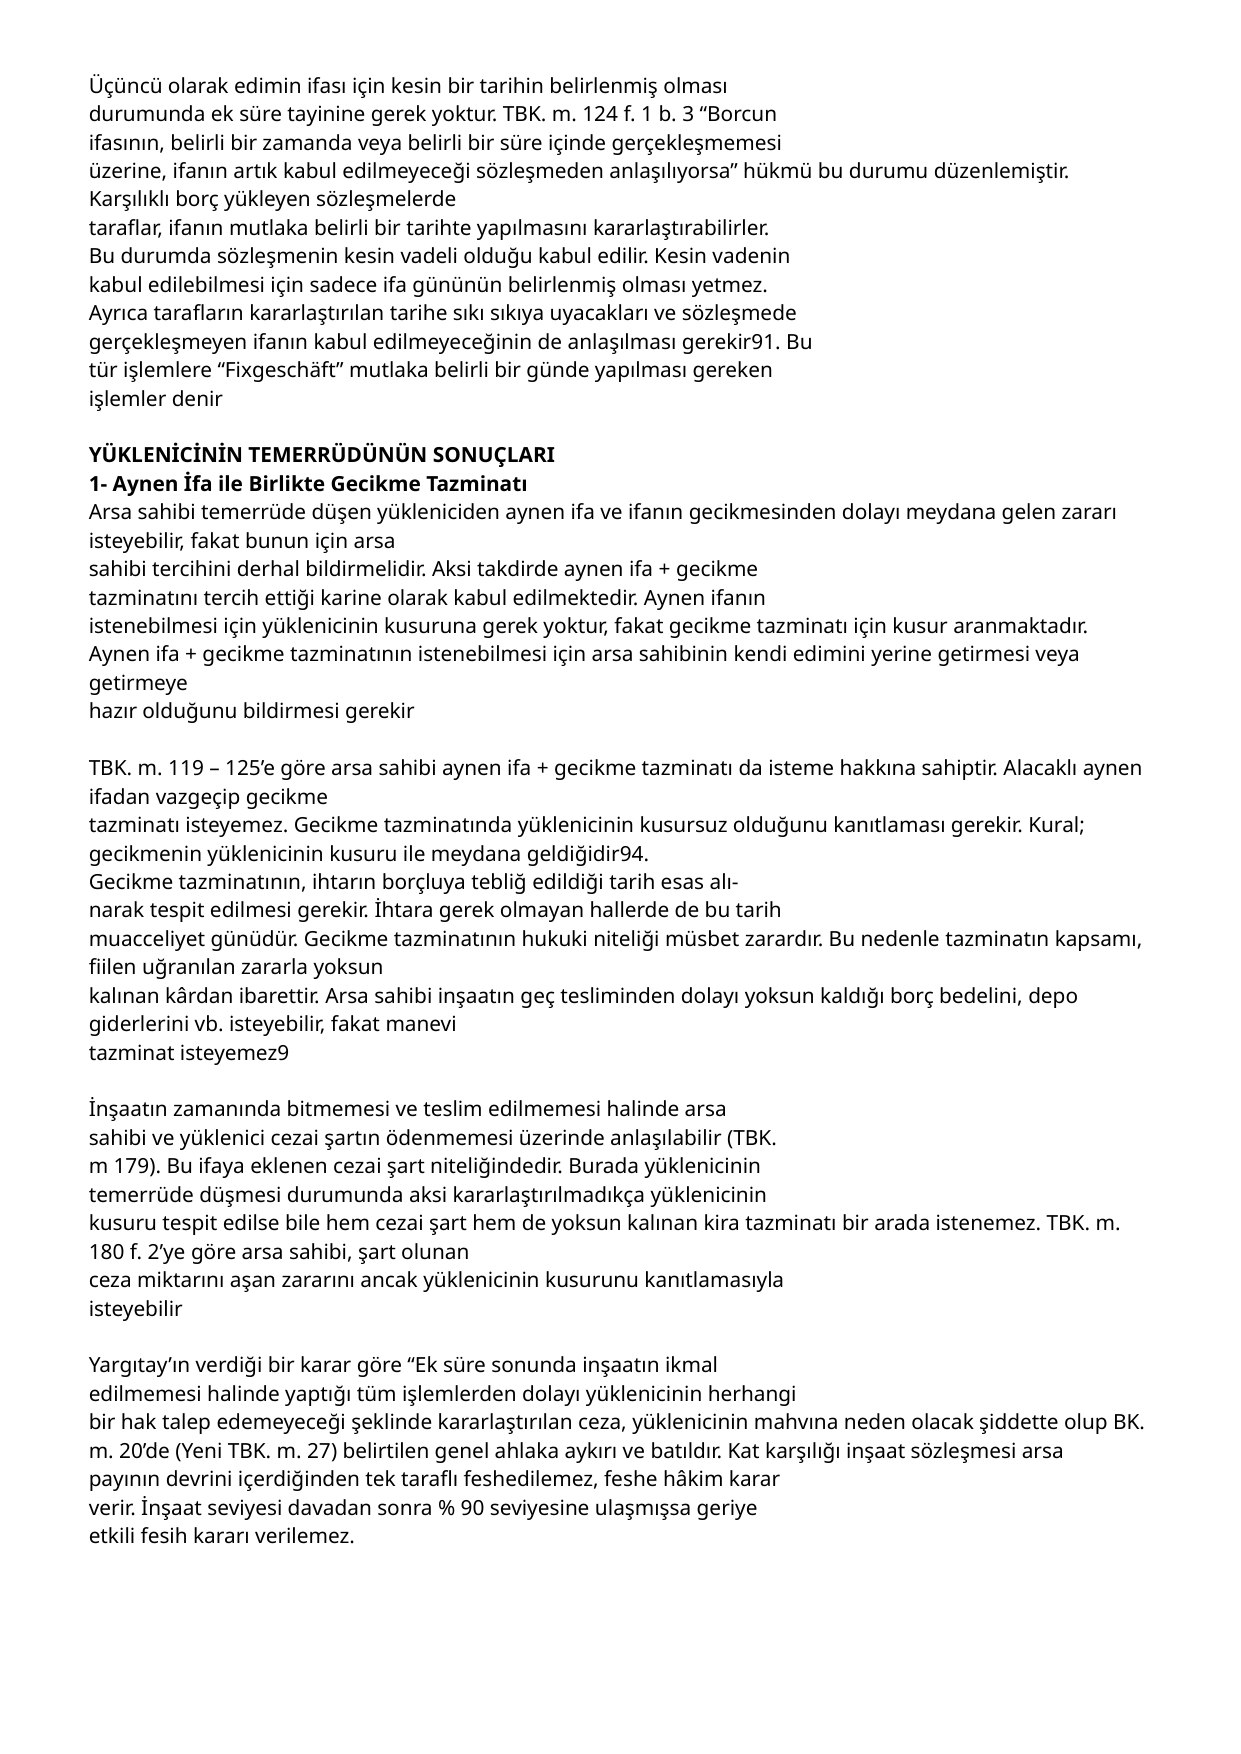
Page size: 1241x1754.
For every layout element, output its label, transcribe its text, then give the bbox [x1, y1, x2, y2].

text 1- Aynen İfa ile Birlikte Gecikme Tazminatı Arsa sahibi temerrüde düşen yükleniciden aynen ifa ve ifanın gecikmesinden dolayı meydana gelen zararı isteyebilir, fakat bunun için arsa sahibi tercihini derhal bildirmelidir. Aksi takdirde aynen ifa + gecikme tazminatını tercih ettiği karine olarak kabul edilmektedir. Aynen ifanın istenebilmesi için yüklenicinin kusuruna gerek yoktur, fakat gecikme tazminatı için kusur aranmaktadır. Aynen ifa + gecikme tazminatının istenebilmesi için arsa sahibinin kendi edimini yerine getirmesi veya getirmeye hazır olduğunu bildirmesi gerekir [88, 469, 1152, 725]
text İnşaatın zamanında bitmemesi ve teslim edilmemesi halinde arsa sahibi ve yüklenici cezai şartın ödenmemesi üzerinde anlaşılabilir (TBK. m 179). Bu ifaya eklenen cezai şart niteliğindedir. Burada yüklenicinin temerrüde düşmesi durumunda aksi kararlaştırılmadıkça yüklenicinin kusuru tespit edilse bile hem cezai şart hem de yoksun kalınan kira tazminatı bir arada istenemez. TBK. m. 180 f. 2’ye göre arsa sahibi, şart olunan ceza miktarını aşan zararını ancak yüklenicinin kusurunu kanıtlamasıyla isteyebilir [88, 1094, 1152, 1322]
text TBK. m. 119 – 125’e göre arsa sahibi aynen ifa + gecikme tazminatı da isteme hakkına sahiptir. Alacaklı aynen ifadan vazgeçip gecikme tazminatı isteyemez. Gecikme tazminatında yüklenicinin kusursuz olduğunu kanıtlaması gerekir. Kural; gecikmenin yüklenicinin kusuru ile meydana geldiğidir94. Gecikme tazminatının, ihtarın borçluya tebliğ edildiği tarih esas alı- narak tespit edilmesi gerekir. İhtara gerek olmayan hallerde de bu tarih muacceliyet günüdür. Gecikme tazminatının hukuki niteliği müsbet zarardır. Bu nedenle tazminatın kapsamı, fiilen uğranılan zararla yoksun kalınan kârdan ibarettir. Arsa sahibi inşaatın geç tesliminden dolayı yoksun kaldığı borç bedelini, depo giderlerini vb. isteyebilir, fakat manevi tazminat isteyemez9 [88, 753, 1152, 1066]
text YÜKLENİCİNİN TEMERRÜDÜNÜN SONUÇLARI [88, 441, 1152, 469]
text Yargıtay’ın verdiği bir karar göre “Ek süre sonunda inşaatın ikmal edilmemesi halinde yaptığı tüm işlemlerden dolayı yüklenicinin herhangi bir hak talep edemeyeceği şeklinde kararlaştırılan ceza, yüklenicinin mahvına neden olacak şiddette olup BK. m. 20’de (Yeni TBK. m. 27) belirtilen genel ahlaka aykırı ve batıldır. Kat karşılığı inşaat sözleşmesi arsa payının devrini içerdiğinden tek taraflı feshedilemez, feshe hâkim karar verir. İnşaat seviyesi davadan sonra % 90 seviyesine ulaşmışsa geriye etkili fesih kararı verilemez. [88, 1351, 1152, 1549]
text Üçüncü olarak edimin ifası için kesin bir tarihin belirlenmiş olması durumunda ek süre tayinine gerek yoktur. TBK. m. 124 f. 1 b. 3 “Borcun ifasının, belirli bir zamanda veya belirli bir süre içinde gerçekleşmemesi üzerine, ifanın artık kabul edilmeyeceği sözleşmeden anlaşılıyorsa” hükmü bu durumu düzenlemiştir. Karşılıklı borç yükleyen sözleşmelerde taraflar, ifanın mutlaka belirli bir tarihte yapılmasını kararlaştırabilirler. Bu durumda sözleşmenin kesin vadeli olduğu kabul edilir. Kesin vadenin kabul edilebilmesi için sadece ifa gününün belirlenmiş olması yetmez. Ayrıca tarafların kararlaştırılan tarihe sıkı sıkıya uyacakları ve sözleşmede gerçekleşmeyen ifanın kabul edilmeyeceğinin de anlaşılması gerekir91. Bu tür işlemlere “Fixgeschäft” mutlaka belirli bir günde yapılması gereken işlemler denir [88, 71, 1152, 412]
